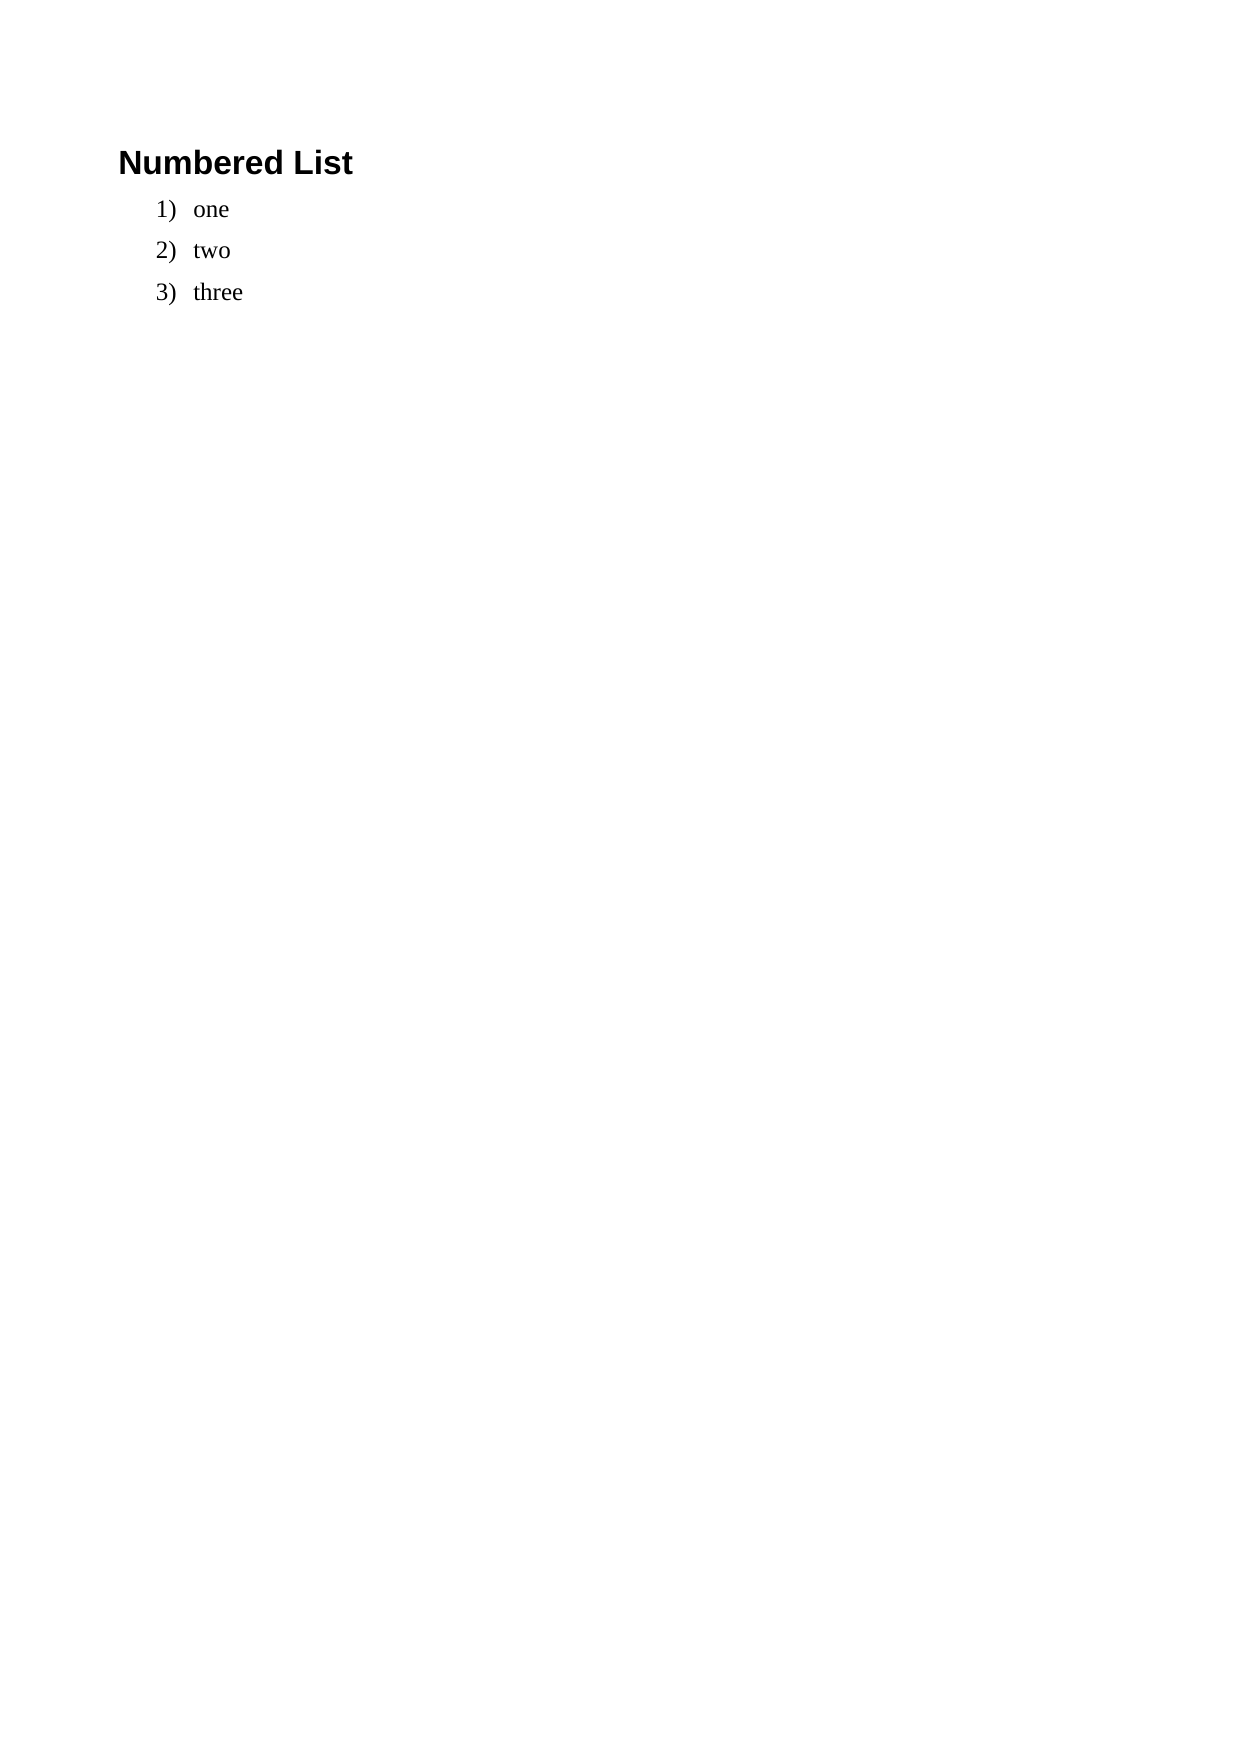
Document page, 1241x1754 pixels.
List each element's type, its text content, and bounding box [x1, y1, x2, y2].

list two [156, 236, 1122, 264]
list three [156, 277, 1122, 306]
list one [156, 194, 1122, 223]
subtitle Numbered List [118, 143, 1122, 182]
